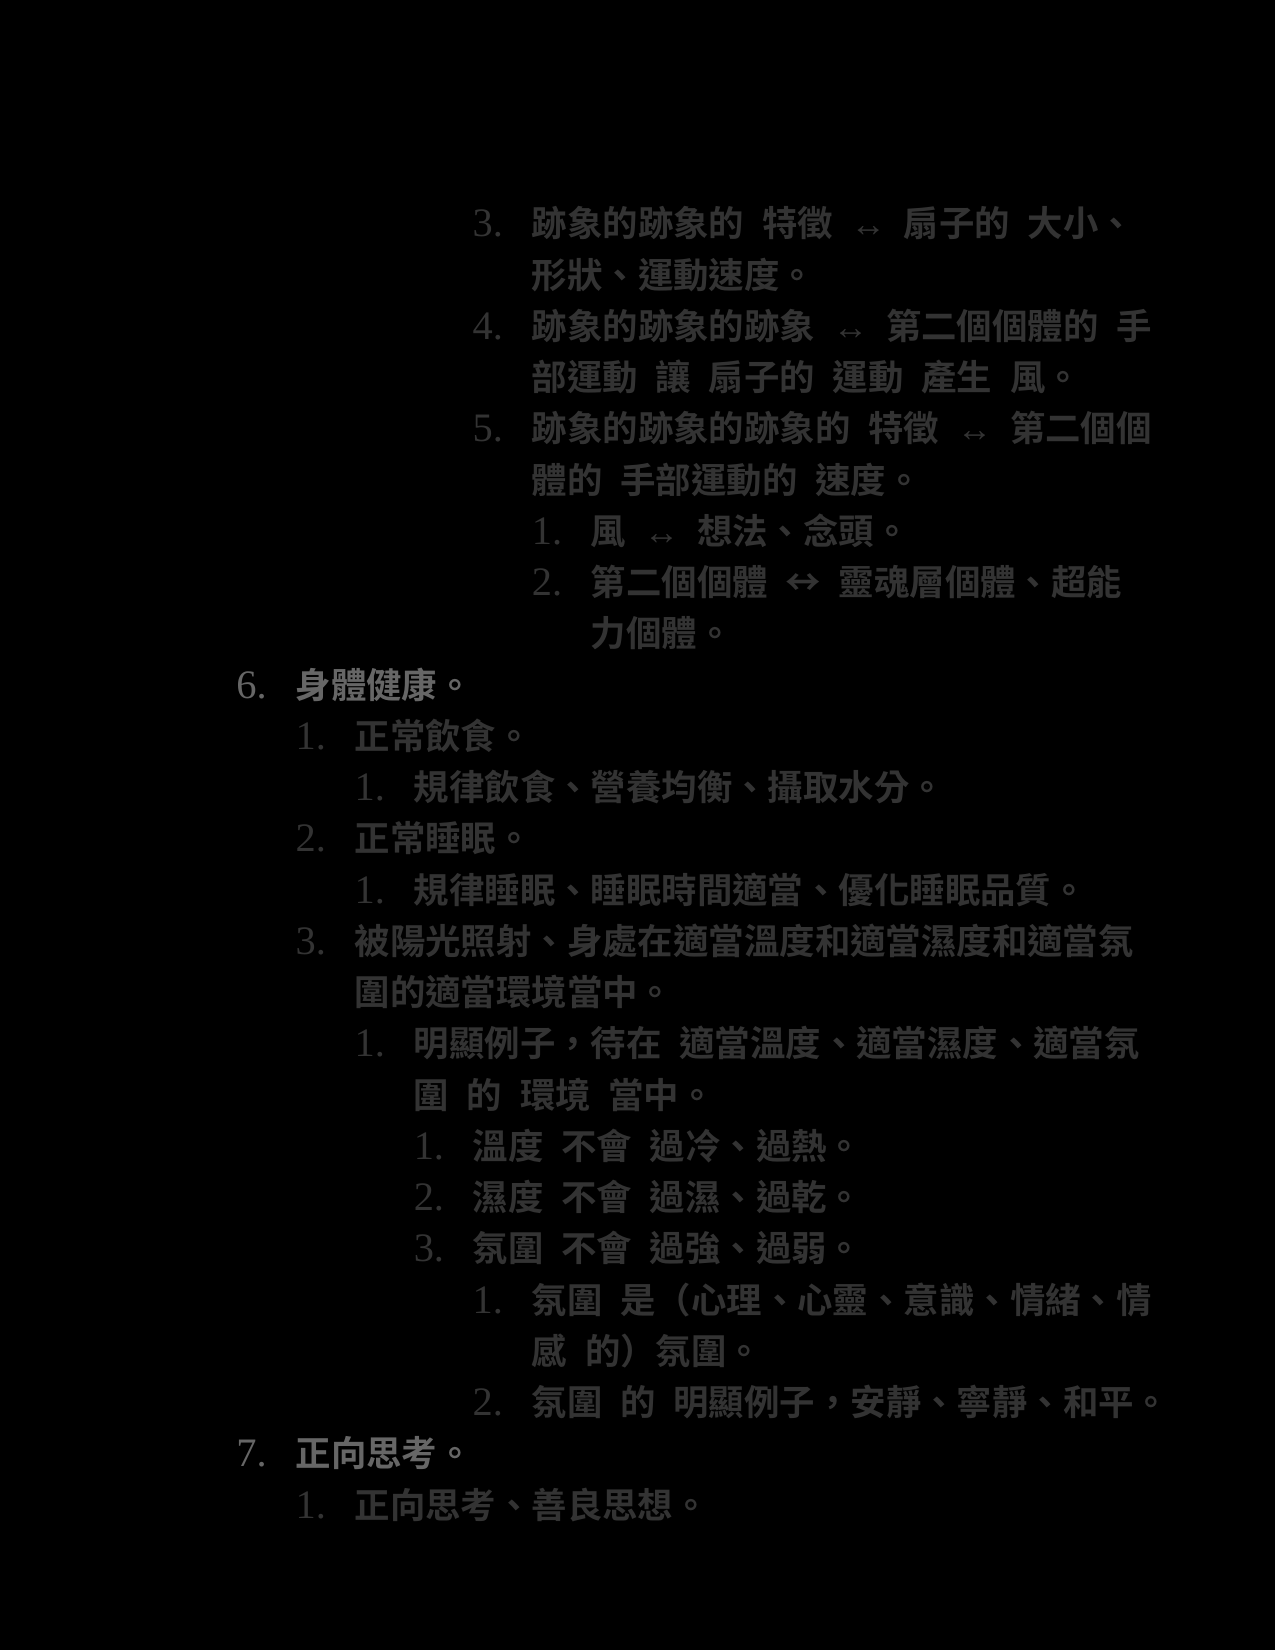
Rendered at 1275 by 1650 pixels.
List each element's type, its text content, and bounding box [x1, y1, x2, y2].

list 明顯例子，待在 適當溫度、適當濕度、適當氛圍 的 環境 當中。 [354, 1016, 1157, 1118]
list 正向思考。 [236, 1426, 1157, 1477]
list 正向思考、善良思想。 [295, 1477, 1157, 1528]
list 規律睡眠、睡眠時間適當、優化睡眠品質。 [354, 862, 1157, 913]
list 氛圍 的 明顯例子，安靜、寧靜、和平。 [472, 1374, 1157, 1426]
list 被陽光照射、身處在適當溫度和適當濕度和適當氛圍的適當環境當中。 [295, 913, 1157, 1016]
list 溫度 不會 過冷、過熱。 [413, 1118, 1157, 1169]
list 正常飲食。 [295, 708, 1157, 759]
list 濕度 不會 過濕、過乾。 [413, 1169, 1157, 1221]
list 跡象的跡象的跡象的 特徵 ↔ 第二個個體的 手部運動的 速度。 [472, 401, 1157, 503]
list 正常睡眠。 [295, 811, 1157, 862]
list 第二個個體 ↔ 靈魂層個體、超能力個體。 [532, 554, 1157, 657]
list 氛圍 是（心理、心靈、意識、情緒、情感 的）氛圍。 [472, 1272, 1157, 1374]
list 規律飲食、營養均衡、攝取水分。 [354, 759, 1157, 811]
list 跡象的跡象的 特徵 ↔ 扇子的 大小、形狀、運動速度。 [472, 196, 1157, 298]
list 風 ↔ 想法、念頭。 [532, 503, 1157, 554]
list 跡象的跡象的跡象 ↔ 第二個個體的 手部運動 讓 扇子的 運動 產生 風。 [472, 298, 1157, 401]
list 身體健康。 [236, 657, 1157, 708]
list 氛圍 不會 過強、過弱。 [413, 1221, 1157, 1272]
